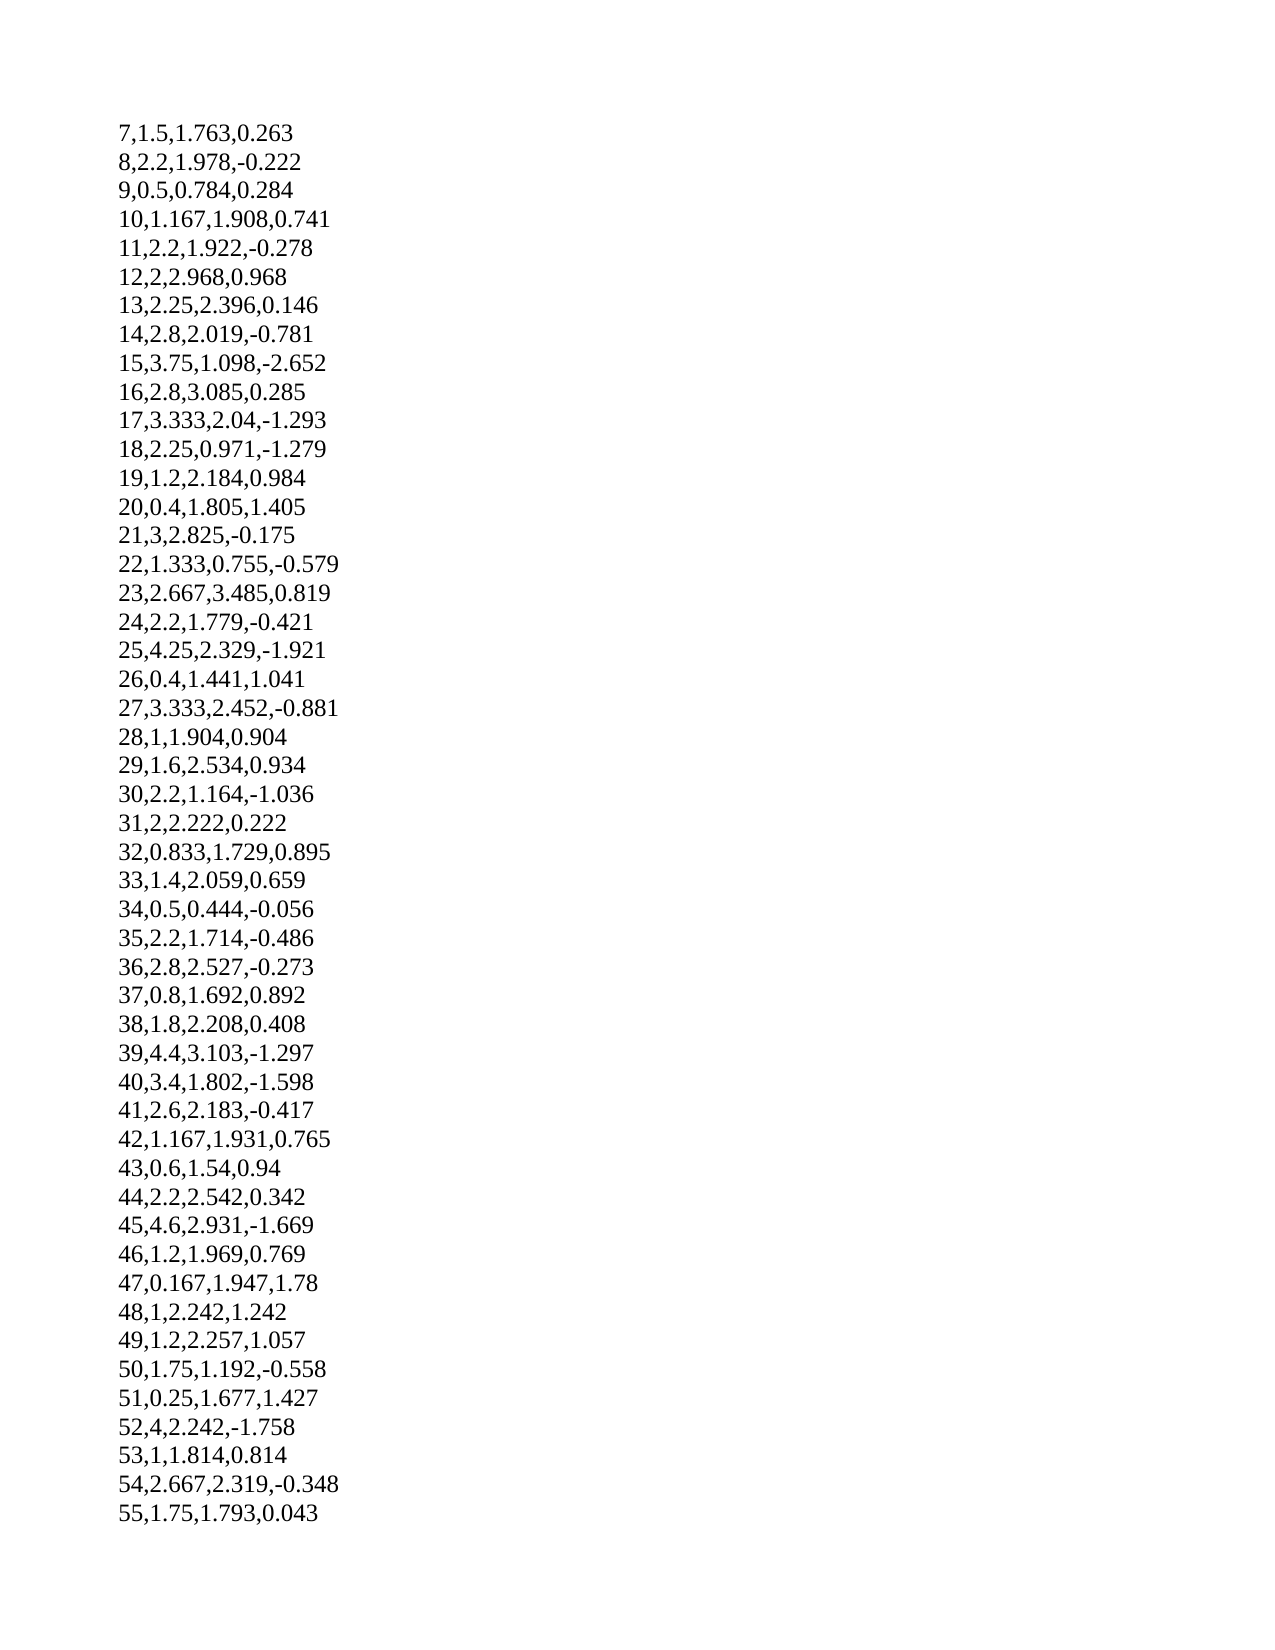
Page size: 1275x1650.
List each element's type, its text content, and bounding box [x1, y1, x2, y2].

text 33,1.4,2.059,0.659 [118, 866, 1157, 894]
text 28,1,1.904,0.904 [118, 722, 1157, 751]
text 22,1.333,0.755,-0.579 [118, 549, 1157, 578]
text 52,4,2.242,-1.758 [118, 1412, 1157, 1441]
text 38,1.8,2.208,0.408 [118, 1009, 1157, 1038]
text 30,2.2,1.164,-1.036 [118, 779, 1157, 808]
text 12,2,2.968,0.968 [118, 262, 1157, 291]
text 53,1,1.814,0.814 [118, 1441, 1157, 1469]
text 29,1.6,2.534,0.934 [118, 751, 1157, 779]
text 54,2.667,2.319,-0.348 [118, 1469, 1157, 1498]
text 50,1.75,1.192,-0.558 [118, 1354, 1157, 1383]
text 51,0.25,1.677,1.427 [118, 1383, 1157, 1412]
text 9,0.5,0.784,0.284 [118, 176, 1157, 204]
text 41,2.6,2.183,-0.417 [118, 1096, 1157, 1124]
text 10,1.167,1.908,0.741 [118, 204, 1157, 233]
text 36,2.8,2.527,-0.273 [118, 952, 1157, 981]
text 40,3.4,1.802,-1.598 [118, 1067, 1157, 1096]
text 16,2.8,3.085,0.285 [118, 377, 1157, 406]
text 14,2.8,2.019,-0.781 [118, 319, 1157, 348]
text 23,2.667,3.485,0.819 [118, 578, 1157, 607]
text 19,1.2,2.184,0.984 [118, 463, 1157, 492]
text 39,4.4,3.103,-1.297 [118, 1038, 1157, 1067]
text 13,2.25,2.396,0.146 [118, 291, 1157, 319]
text 17,3.333,2.04,-1.293 [118, 406, 1157, 434]
text 32,0.833,1.729,0.895 [118, 837, 1157, 866]
text 35,2.2,1.714,-0.486 [118, 923, 1157, 952]
text 25,4.25,2.329,-1.921 [118, 636, 1157, 664]
text 42,1.167,1.931,0.765 [118, 1124, 1157, 1153]
text 15,3.75,1.098,-2.652 [118, 348, 1157, 377]
text 31,2,2.222,0.222 [118, 808, 1157, 837]
text 18,2.25,0.971,-1.279 [118, 434, 1157, 463]
text 27,3.333,2.452,-0.881 [118, 693, 1157, 722]
text 11,2.2,1.922,-0.278 [118, 233, 1157, 262]
text 44,2.2,2.542,0.342 [118, 1182, 1157, 1211]
text 43,0.6,1.54,0.94 [118, 1153, 1157, 1182]
text 55,1.75,1.793,0.043 [118, 1498, 1157, 1527]
text 46,1.2,1.969,0.769 [118, 1239, 1157, 1268]
text 45,4.6,2.931,-1.669 [118, 1211, 1157, 1239]
text 8,2.2,1.978,-0.222 [118, 147, 1157, 176]
text 26,0.4,1.441,1.041 [118, 664, 1157, 693]
text 37,0.8,1.692,0.892 [118, 981, 1157, 1009]
text 47,0.167,1.947,1.78 [118, 1268, 1157, 1297]
text 24,2.2,1.779,-0.421 [118, 607, 1157, 636]
text 34,0.5,0.444,-0.056 [118, 894, 1157, 923]
text 7,1.5,1.763,0.263 [118, 118, 1157, 147]
text 21,3,2.825,-0.175 [118, 521, 1157, 549]
text 20,0.4,1.805,1.405 [118, 492, 1157, 521]
text 48,1,2.242,1.242 [118, 1297, 1157, 1326]
text 49,1.2,2.257,1.057 [118, 1326, 1157, 1354]
